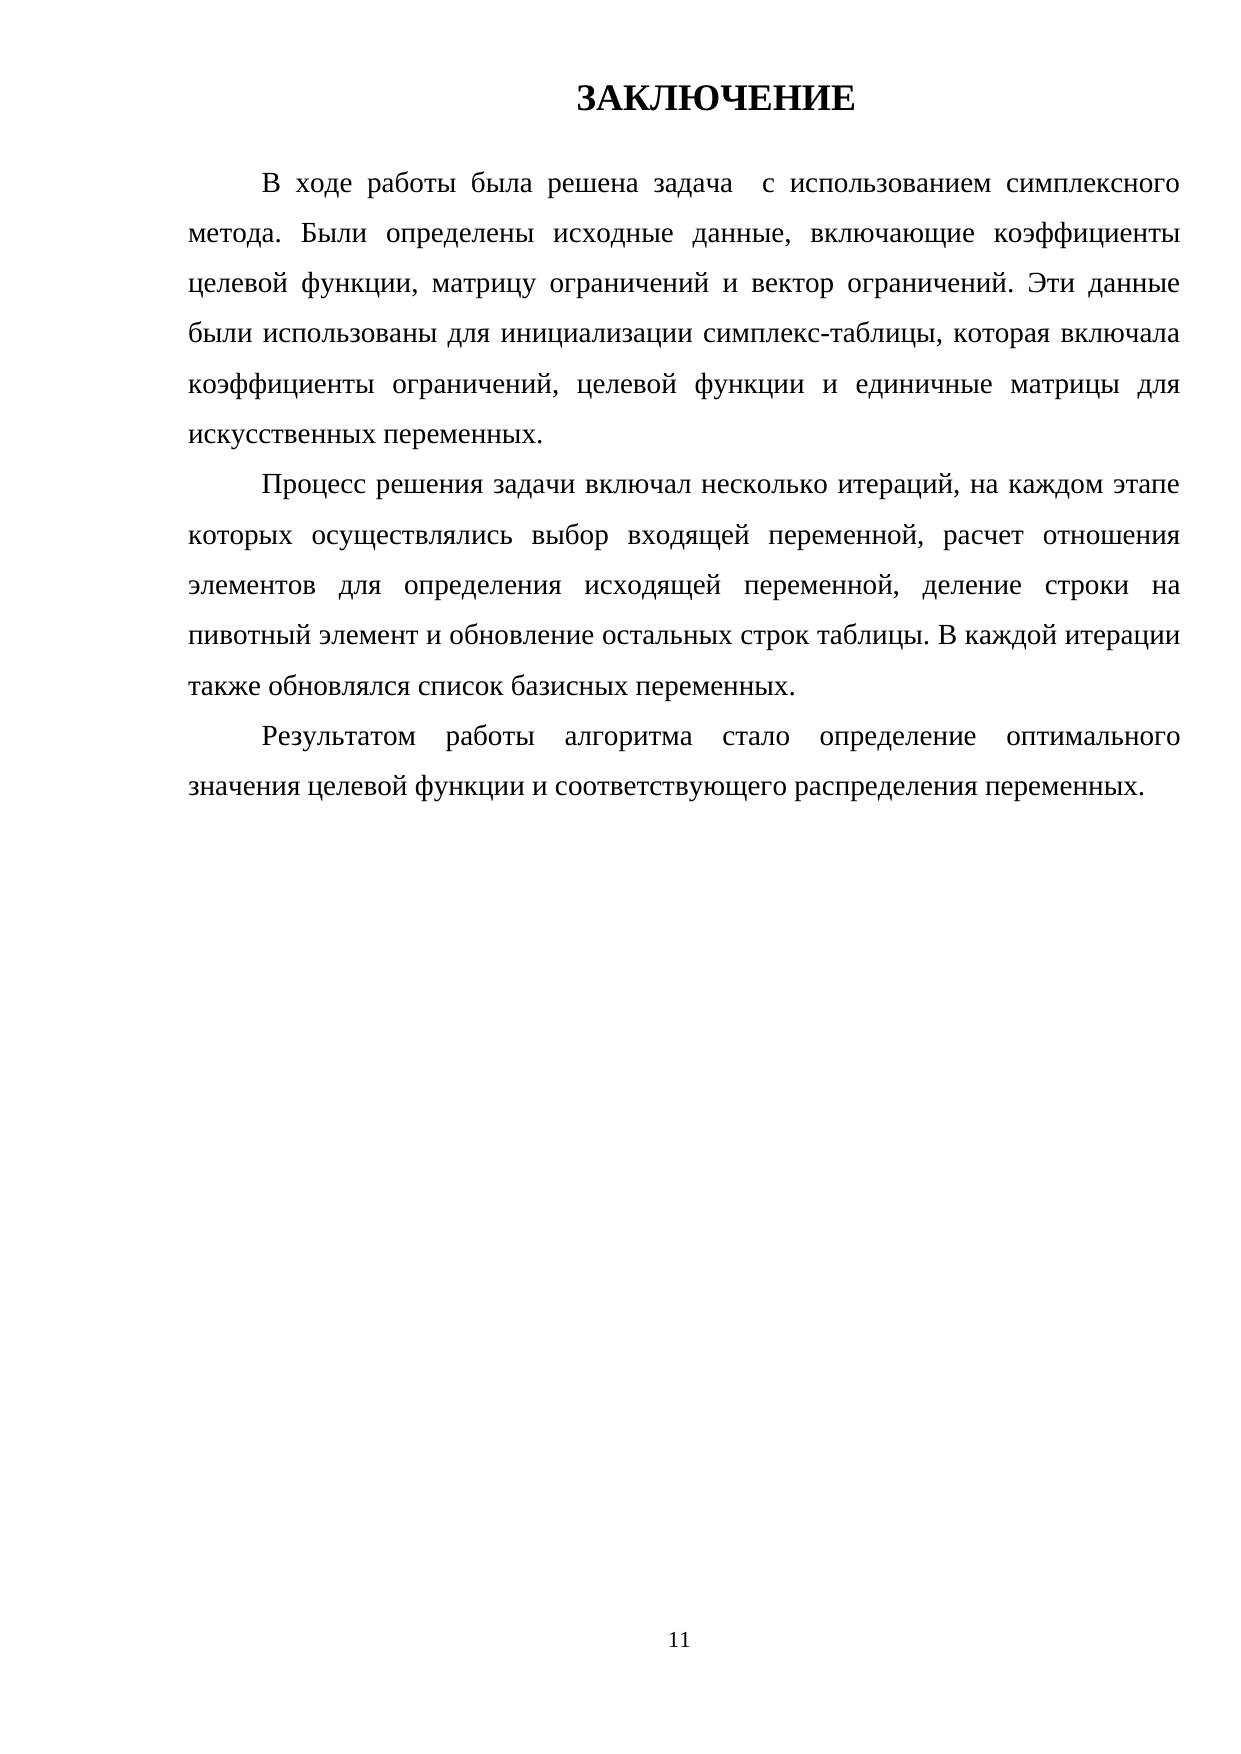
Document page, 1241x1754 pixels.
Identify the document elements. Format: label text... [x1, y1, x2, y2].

text Процесс решения задачи включал несколько итераций, на каждом этапе которых осуществлялись выбор входящей переменной, расчет отношения элементов для определения исходящей переменной, деление строки на пивотный элемент и обновление остальных строк таблицы. В каждой итерации также обновлялся список базисных переменных. [188, 467, 1181, 701]
subtitle ЗАКЛЮЧЕНИЕ [177, 75, 1181, 118]
text В ходе работы была решена задача с использованием симплексного метода. Были определены исходные данные, включающие коэффициенты целевой функции, матрицу ограничений и вектор ограничений. Эти данные были использованы для инициализации симплекс-таблицы, которая включала коэффициенты ограничений, целевой функции и единичные матрицы для искусственных переменных. [188, 165, 1181, 450]
text Результатом работы алгоритма стало определение оптимального значения целевой функции и соответствующего распределения переменных. [188, 718, 1181, 802]
